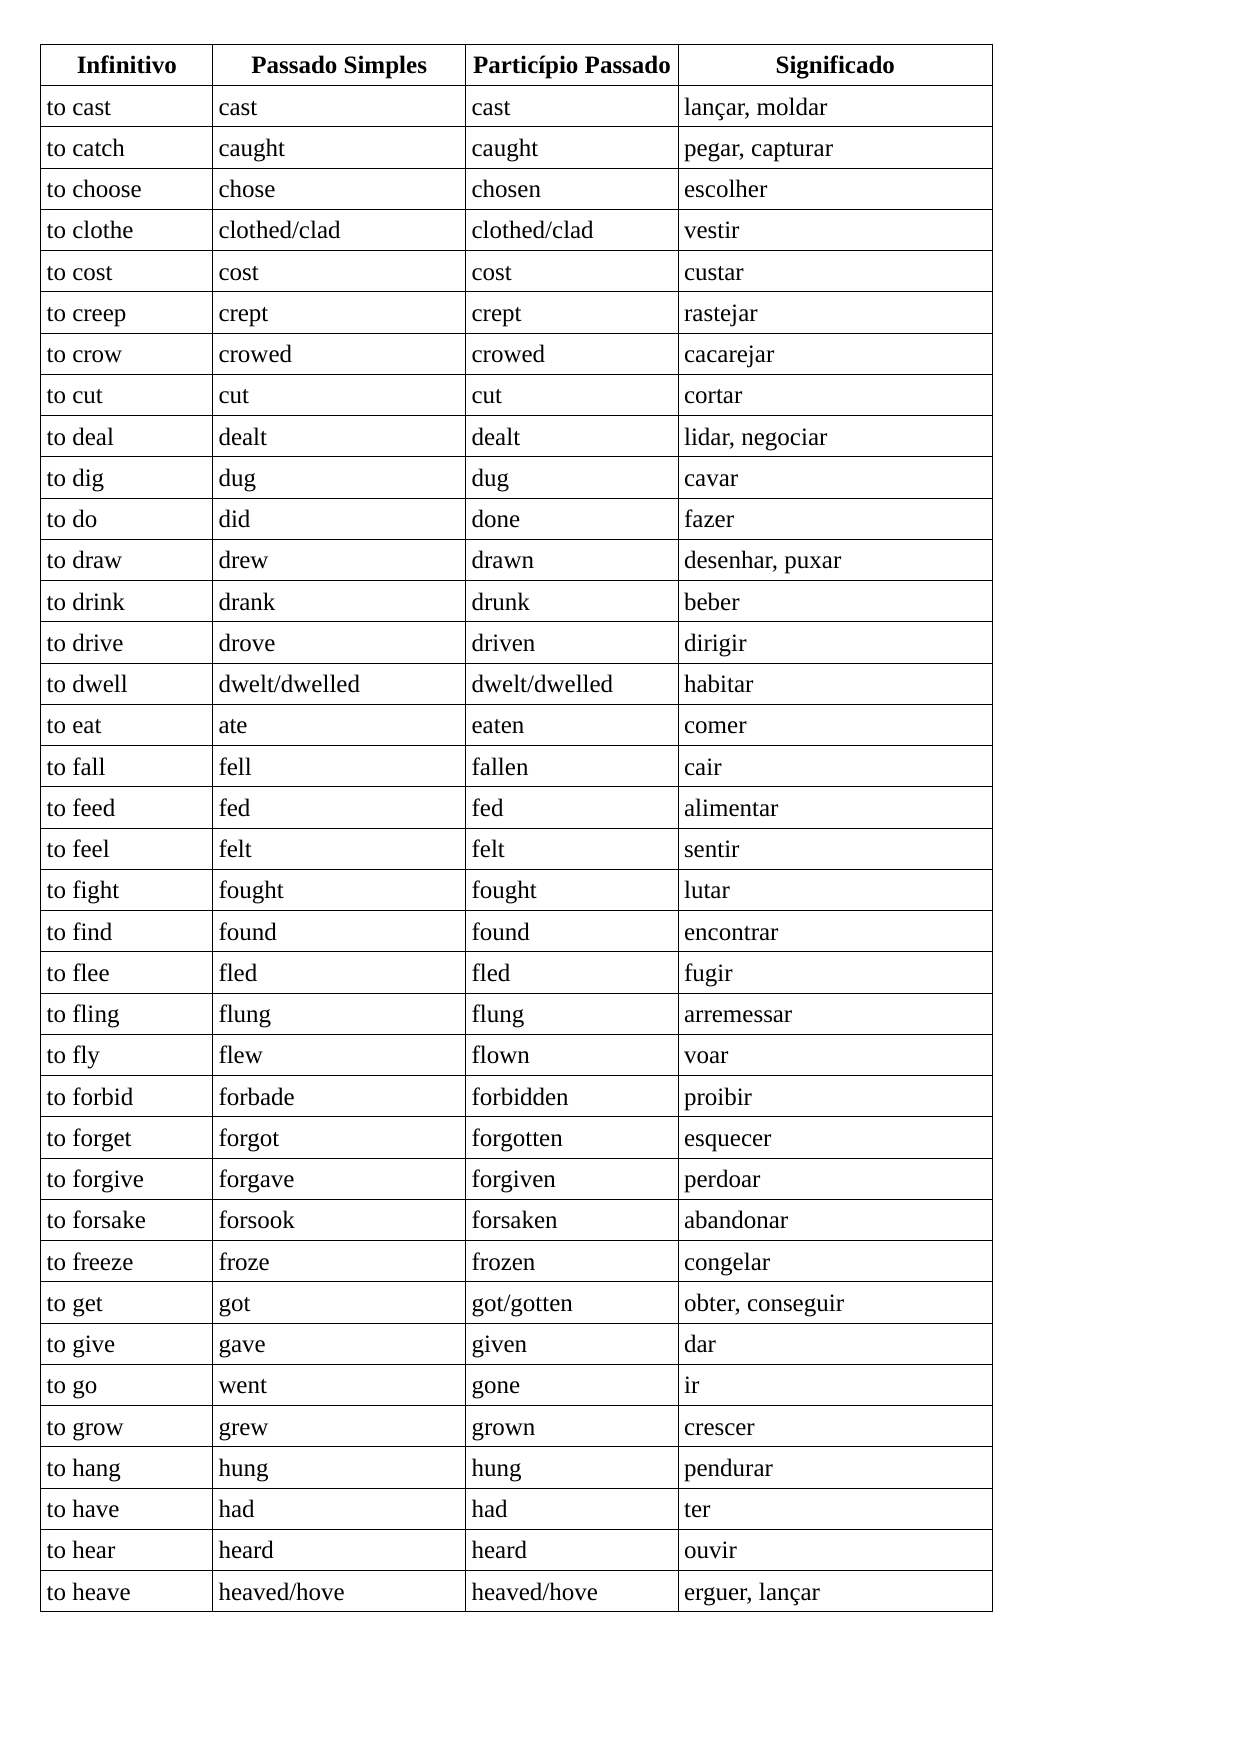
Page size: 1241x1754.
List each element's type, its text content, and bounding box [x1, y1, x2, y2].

table_cell to freeze [41, 1241, 212, 1281]
table_cell heaved/hove [213, 1571, 465, 1611]
table_cell hung [466, 1447, 678, 1487]
table_cell to crow [41, 334, 212, 374]
table_cell chosen [466, 169, 678, 209]
table_cell to have [41, 1489, 212, 1529]
table_cell dirigir [679, 622, 992, 662]
table_cell lutar [679, 870, 992, 910]
table_cell lançar, moldar [679, 86, 992, 126]
table_cell caught [213, 127, 465, 167]
table_cell forgotten [466, 1117, 678, 1157]
table_cell fallen [466, 746, 678, 786]
table_cell to flee [41, 952, 212, 992]
table_cell did [213, 499, 465, 539]
table_cell had [213, 1489, 465, 1529]
table_cell froze [213, 1241, 465, 1281]
table_cell to do [41, 499, 212, 539]
table_cell flew [213, 1035, 465, 1075]
table_cell abandonar [679, 1200, 992, 1240]
table_cell heaved/hove [466, 1571, 678, 1611]
table_cell fed [213, 787, 465, 827]
table_cell flung [213, 994, 465, 1034]
table_cell to fly [41, 1035, 212, 1075]
table_cell to cost [41, 251, 212, 291]
table_cell cair [679, 746, 992, 786]
table_cell chose [213, 169, 465, 209]
table_cell went [213, 1365, 465, 1405]
table_cell cut [213, 375, 465, 415]
table_cell found [213, 911, 465, 951]
table_cell forgiven [466, 1159, 678, 1199]
table_cell sentir [679, 829, 992, 869]
table_cell to get [41, 1282, 212, 1322]
table_cell dealt [213, 416, 465, 456]
table_cell crescer [679, 1406, 992, 1446]
table_cell escolher [679, 169, 992, 209]
table_cell dealt [466, 416, 678, 456]
table_cell fazer [679, 499, 992, 539]
table_cell to grow [41, 1406, 212, 1446]
table_cell cost [213, 251, 465, 291]
table_cell pendurar [679, 1447, 992, 1487]
table_cell heard [213, 1530, 465, 1570]
table_cell to eat [41, 705, 212, 745]
table_cell drew [213, 540, 465, 580]
table_cell eaten [466, 705, 678, 745]
table_cell hung [213, 1447, 465, 1487]
table_cell fought [466, 870, 678, 910]
table_cell to cast [41, 86, 212, 126]
table_cell got/gotten [466, 1282, 678, 1322]
table_cell to forget [41, 1117, 212, 1157]
table_cell fed [466, 787, 678, 827]
table_cell to drive [41, 622, 212, 662]
table_cell to feed [41, 787, 212, 827]
table_cell grew [213, 1406, 465, 1446]
table_cell to fling [41, 994, 212, 1034]
table_cell to cut [41, 375, 212, 415]
table_cell lidar, negociar [679, 416, 992, 456]
table_cell got [213, 1282, 465, 1322]
table_cell drank [213, 581, 465, 621]
table_cell dar [679, 1324, 992, 1364]
table_cell habitar [679, 664, 992, 704]
table_cell clothed/clad [213, 210, 465, 250]
table_cell ir [679, 1365, 992, 1405]
table_cell ate [213, 705, 465, 745]
table_cell desenhar, puxar [679, 540, 992, 580]
table_cell to fall [41, 746, 212, 786]
table_cell dug [213, 457, 465, 497]
table_cell forbade [213, 1076, 465, 1116]
table_cell crowed [466, 334, 678, 374]
table_cell erguer, lançar [679, 1571, 992, 1611]
table_cell driven [466, 622, 678, 662]
table_cell custar [679, 251, 992, 291]
table_cell frozen [466, 1241, 678, 1281]
table_cell flown [466, 1035, 678, 1075]
table_cell esquecer [679, 1117, 992, 1157]
table_cell crowed [213, 334, 465, 374]
table_cell to hang [41, 1447, 212, 1487]
table_cell drunk [466, 581, 678, 621]
table_cell to clothe [41, 210, 212, 250]
table_cell forsook [213, 1200, 465, 1240]
table_cell perdoar [679, 1159, 992, 1199]
table_cell had [466, 1489, 678, 1529]
table_cell to creep [41, 292, 212, 332]
table_cell to feel [41, 829, 212, 869]
table_cell ouvir [679, 1530, 992, 1570]
table_cell forgot [213, 1117, 465, 1157]
table_cell to heave [41, 1571, 212, 1611]
table_cell to give [41, 1324, 212, 1364]
table_cell caught [466, 127, 678, 167]
table_cell found [466, 911, 678, 951]
table_cell forsaken [466, 1200, 678, 1240]
table_cell cost [466, 251, 678, 291]
table_cell gone [466, 1365, 678, 1405]
table_cell to draw [41, 540, 212, 580]
table_cell to drink [41, 581, 212, 621]
table_cell cacarejar [679, 334, 992, 374]
table_cell cortar [679, 375, 992, 415]
table_cell gave [213, 1324, 465, 1364]
table_cell to find [41, 911, 212, 951]
table_cell felt [213, 829, 465, 869]
table_cell clothed/clad [466, 210, 678, 250]
table_cell crept [213, 292, 465, 332]
table_cell fled [213, 952, 465, 992]
table_header Particípio Passado [466, 45, 678, 85]
table_header Significado [679, 45, 992, 85]
table_cell done [466, 499, 678, 539]
table_cell to forsake [41, 1200, 212, 1240]
table_cell encontrar [679, 911, 992, 951]
table_cell fought [213, 870, 465, 910]
table_cell to catch [41, 127, 212, 167]
table_cell forbidden [466, 1076, 678, 1116]
table_cell to go [41, 1365, 212, 1405]
table_cell vestir [679, 210, 992, 250]
table_cell alimentar [679, 787, 992, 827]
table_cell to forgive [41, 1159, 212, 1199]
table_cell to choose [41, 169, 212, 209]
table_header Infinitivo [41, 45, 212, 85]
table_cell ter [679, 1489, 992, 1529]
table_header Passado Simples [213, 45, 465, 85]
table_cell rastejar [679, 292, 992, 332]
table_cell crept [466, 292, 678, 332]
table_cell fled [466, 952, 678, 992]
table_cell proibir [679, 1076, 992, 1116]
table_cell cavar [679, 457, 992, 497]
table_cell to hear [41, 1530, 212, 1570]
table_cell drove [213, 622, 465, 662]
table_cell forgave [213, 1159, 465, 1199]
table_cell comer [679, 705, 992, 745]
table_cell grown [466, 1406, 678, 1446]
table_cell dug [466, 457, 678, 497]
table_cell drawn [466, 540, 678, 580]
table_cell to dig [41, 457, 212, 497]
table_cell fugir [679, 952, 992, 992]
table_cell pegar, capturar [679, 127, 992, 167]
table_cell beber [679, 581, 992, 621]
table_cell given [466, 1324, 678, 1364]
table_cell to fight [41, 870, 212, 910]
table_cell dwelt/dwelled [213, 664, 465, 704]
table_cell heard [466, 1530, 678, 1570]
table_cell felt [466, 829, 678, 869]
table_cell cast [213, 86, 465, 126]
table_cell voar [679, 1035, 992, 1075]
table_cell arremessar [679, 994, 992, 1034]
table_cell to dwell [41, 664, 212, 704]
table_cell obter, conseguir [679, 1282, 992, 1322]
table_cell congelar [679, 1241, 992, 1281]
table_cell to deal [41, 416, 212, 456]
table_cell to forbid [41, 1076, 212, 1116]
table_cell dwelt/dwelled [466, 664, 678, 704]
table_cell fell [213, 746, 465, 786]
table_cell cast [466, 86, 678, 126]
table_cell flung [466, 994, 678, 1034]
table_cell cut [466, 375, 678, 415]
